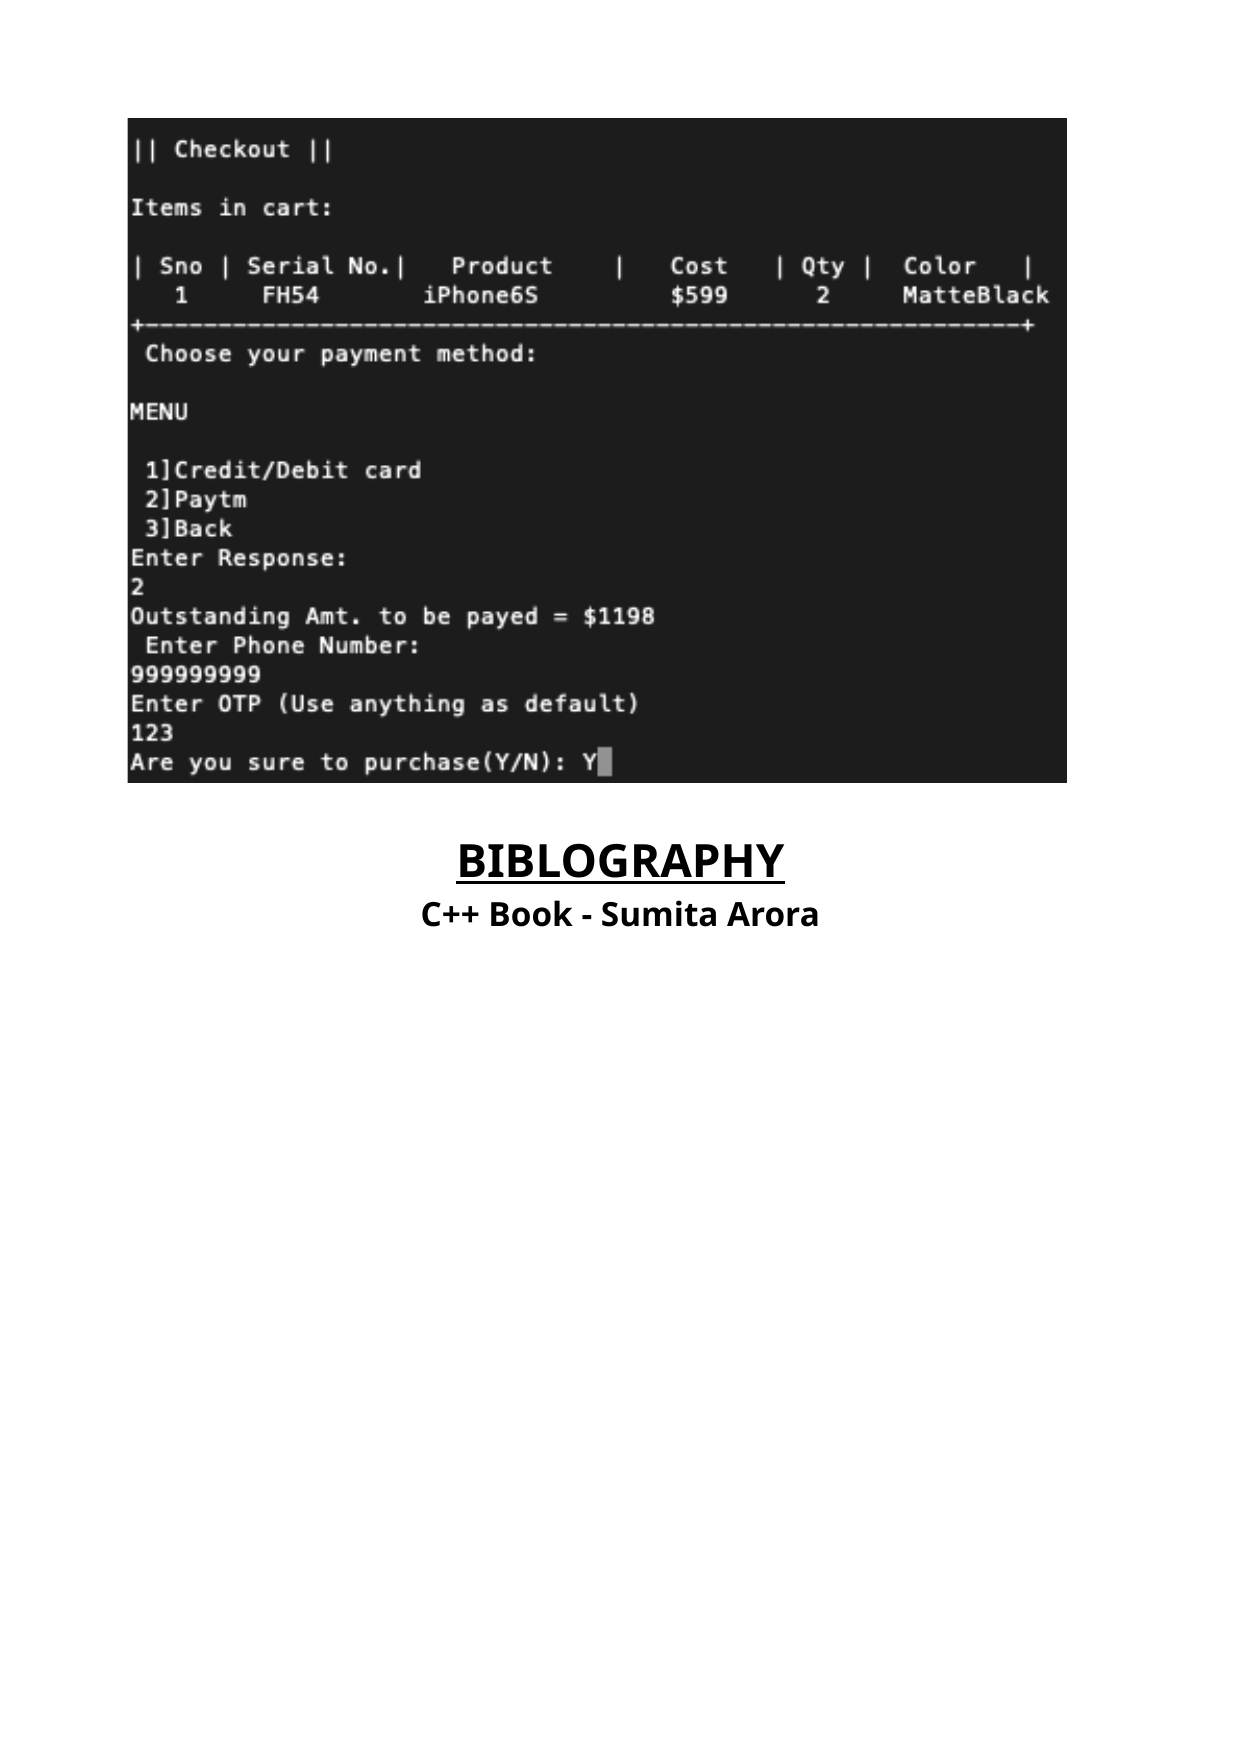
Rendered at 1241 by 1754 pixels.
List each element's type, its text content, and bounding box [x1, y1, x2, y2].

text BIBLOGRAPHY [118, 828, 1122, 891]
picture [127, 118, 1067, 783]
text C++ Book - Sumita Arora [118, 891, 1122, 936]
